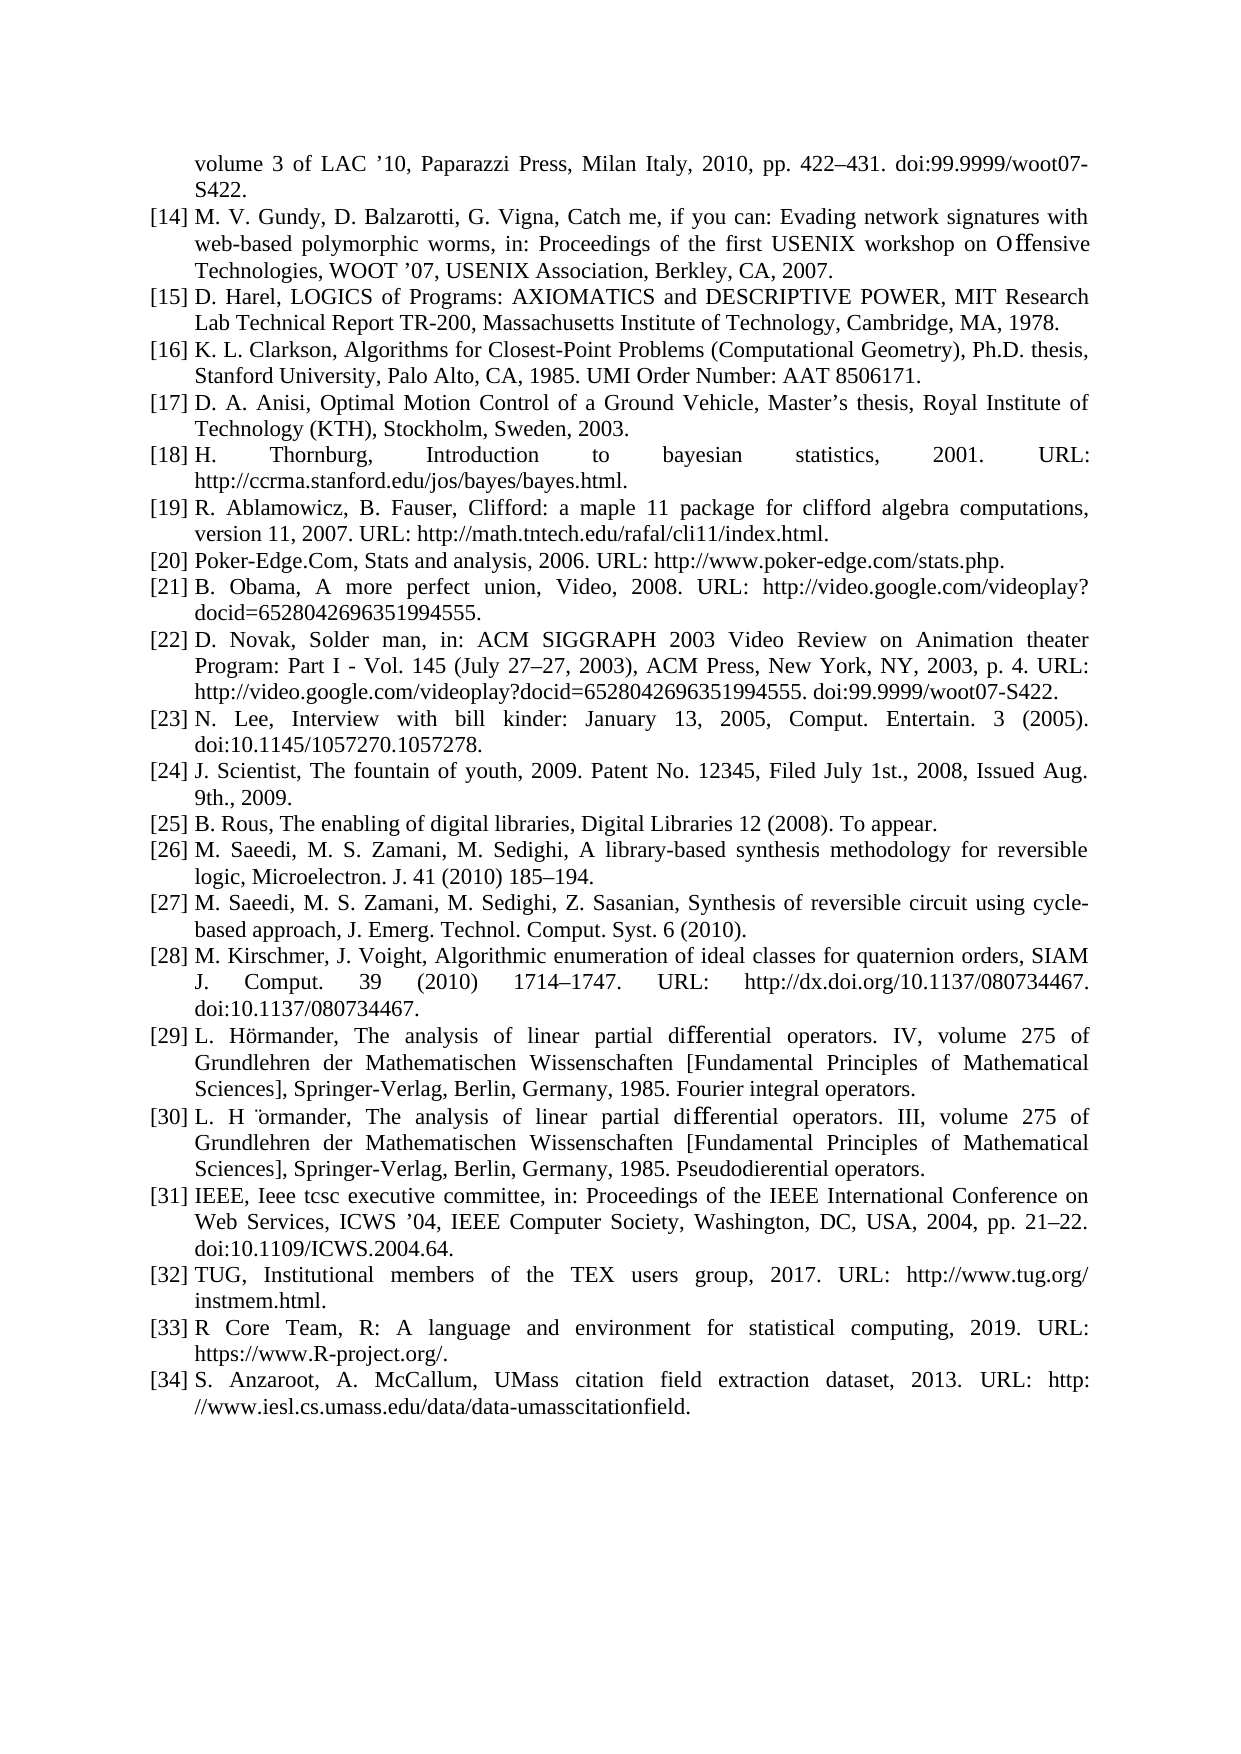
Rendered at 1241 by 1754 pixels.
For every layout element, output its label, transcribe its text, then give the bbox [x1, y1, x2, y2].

list M. V. Gundy, D. Balzarotti, G. Vigna, Catch me, if you can: Evading network signatures with web-based polymorphic worms, in: Proceedings of the first USENIX workshop on Offensive Technologies, WOOT ’07, USENIX Association, Berkley, CA, 2007. [150, 203, 1090, 283]
list K. L. Clarkson, Algorithms for Closest-Point Problems (Computational Geometry), Ph.D. thesis, Stanford University, Palo Alto, CA, 1985. UMI Order Number: AAT 8506171. [150, 336, 1090, 388]
list S. Anzaroot, A. McCallum, UMass citation field extraction dataset, 2013. URL: http: //www.iesl.cs.umass.edu/data/data-umasscitationfield. [150, 1366, 1090, 1419]
list N. Lee, Interview with bill kinder: January 13, 2005, Comput. Entertain. 3 (2005). doi:10.1145/1057270.1057278. [150, 705, 1090, 757]
list D. Novak, Solder man, in: ACM SIGGRAPH 2003 Video Review on Animation theater Program: Part I - Vol. 145 (July 27–27, 2003), ACM Press, New York, NY, 2003, p. 4. URL: http://video.google.com/videoplay?docid=6528042696351994555. doi:99.9999/woot07-S422. [150, 626, 1090, 705]
list D. A. Anisi, Optimal Motion Control of a Ground Vehicle, Master’s thesis, Royal Institute of Technology (KTH), Stockholm, Sweden, 2003. [150, 388, 1090, 441]
list Poker-Edge.Com, Stats and analysis, 2006. URL: http://www.poker-edge.com/stats.php. [150, 547, 1090, 573]
list B. Rous, The enabling of digital libraries, Digital Libraries 12 (2008). To appear. [150, 810, 1090, 837]
list L. Hörmander, The analysis of linear partial differential operators. IV, volume 275 of Grundlehren der Mathematischen Wissenschaften [Fundamental Principles of Mathematical Sciences], Springer-Verlag, Berlin, Germany, 1985. Fourier integral operators. [150, 1021, 1090, 1101]
list volume 3 of LAC ’10, Paparazzi Press, Milan Italy, 2010, pp. 422–431. doi:99.9999/woot07-S422. [150, 150, 1090, 203]
list IEEE, Ieee tcsc executive committee, in: Proceedings of the IEEE International Conference on Web Services, ICWS ’04, IEEE Computer Society, Washington, DC, USA, 2004, pp. 21–22. doi:10.1109/ICWS.2004.64. [150, 1182, 1090, 1261]
list L. H ̈ormander, The analysis of linear partial differential operators. III, volume 275 of Grundlehren der Mathematischen Wissenschaften [Fundamental Principles of Mathematical Sciences], Springer-Verlag, Berlin, Germany, 1985. Pseudodierential operators. [150, 1101, 1090, 1182]
list R Core Team, R: A language and environment for statistical computing, 2019. URL: https://www.R-project.org/. [150, 1314, 1090, 1366]
list D. Harel, LOGICS of Programs: AXIOMATICS and DESCRIPTIVE POWER, MIT Research Lab Technical Report TR-200, Massachusetts Institute of Technology, Cambridge, MA, 1978. [150, 283, 1090, 336]
list B. Obama, A more perfect union, Video, 2008. URL: http://video.google.com/videoplay? docid=6528042696351994555. [150, 573, 1090, 626]
list H. Thornburg, Introduction to bayesian statistics, 2001. URL: http://ccrma.stanford.edu/jos/bayes/bayes.html. [150, 441, 1090, 494]
list M. Kirschmer, J. Voight, Algorithmic enumeration of ideal classes for quaternion orders, SIAM J. Comput. 39 (2010) 1714–1747. URL: http://dx.doi.org/10.1137/080734467. doi:10.1137/080734467. [150, 942, 1090, 1021]
list M. Saeedi, M. S. Zamani, M. Sedighi, Z. Sasanian, Synthesis of reversible circuit using cycle-based approach, J. Emerg. Technol. Comput. Syst. 6 (2010). [150, 889, 1090, 942]
list J. Scientist, The fountain of youth, 2009. Patent No. 12345, Filed July 1st., 2008, Issued Aug. 9th., 2009. [150, 757, 1090, 810]
list M. Saeedi, M. S. Zamani, M. Sedighi, A library-based synthesis methodology for reversible logic, Microelectron. J. 41 (2010) 185–194. [150, 837, 1090, 889]
list TUG, Institutional members of the TEX users group, 2017. URL: http://www.tug.org/ instmem.html. [150, 1261, 1090, 1314]
list R. Ablamowicz, B. Fauser, Clifford: a maple 11 package for clifford algebra computations, version 11, 2007. URL: http://math.tntech.edu/rafal/cli11/index.html. [150, 494, 1090, 547]
